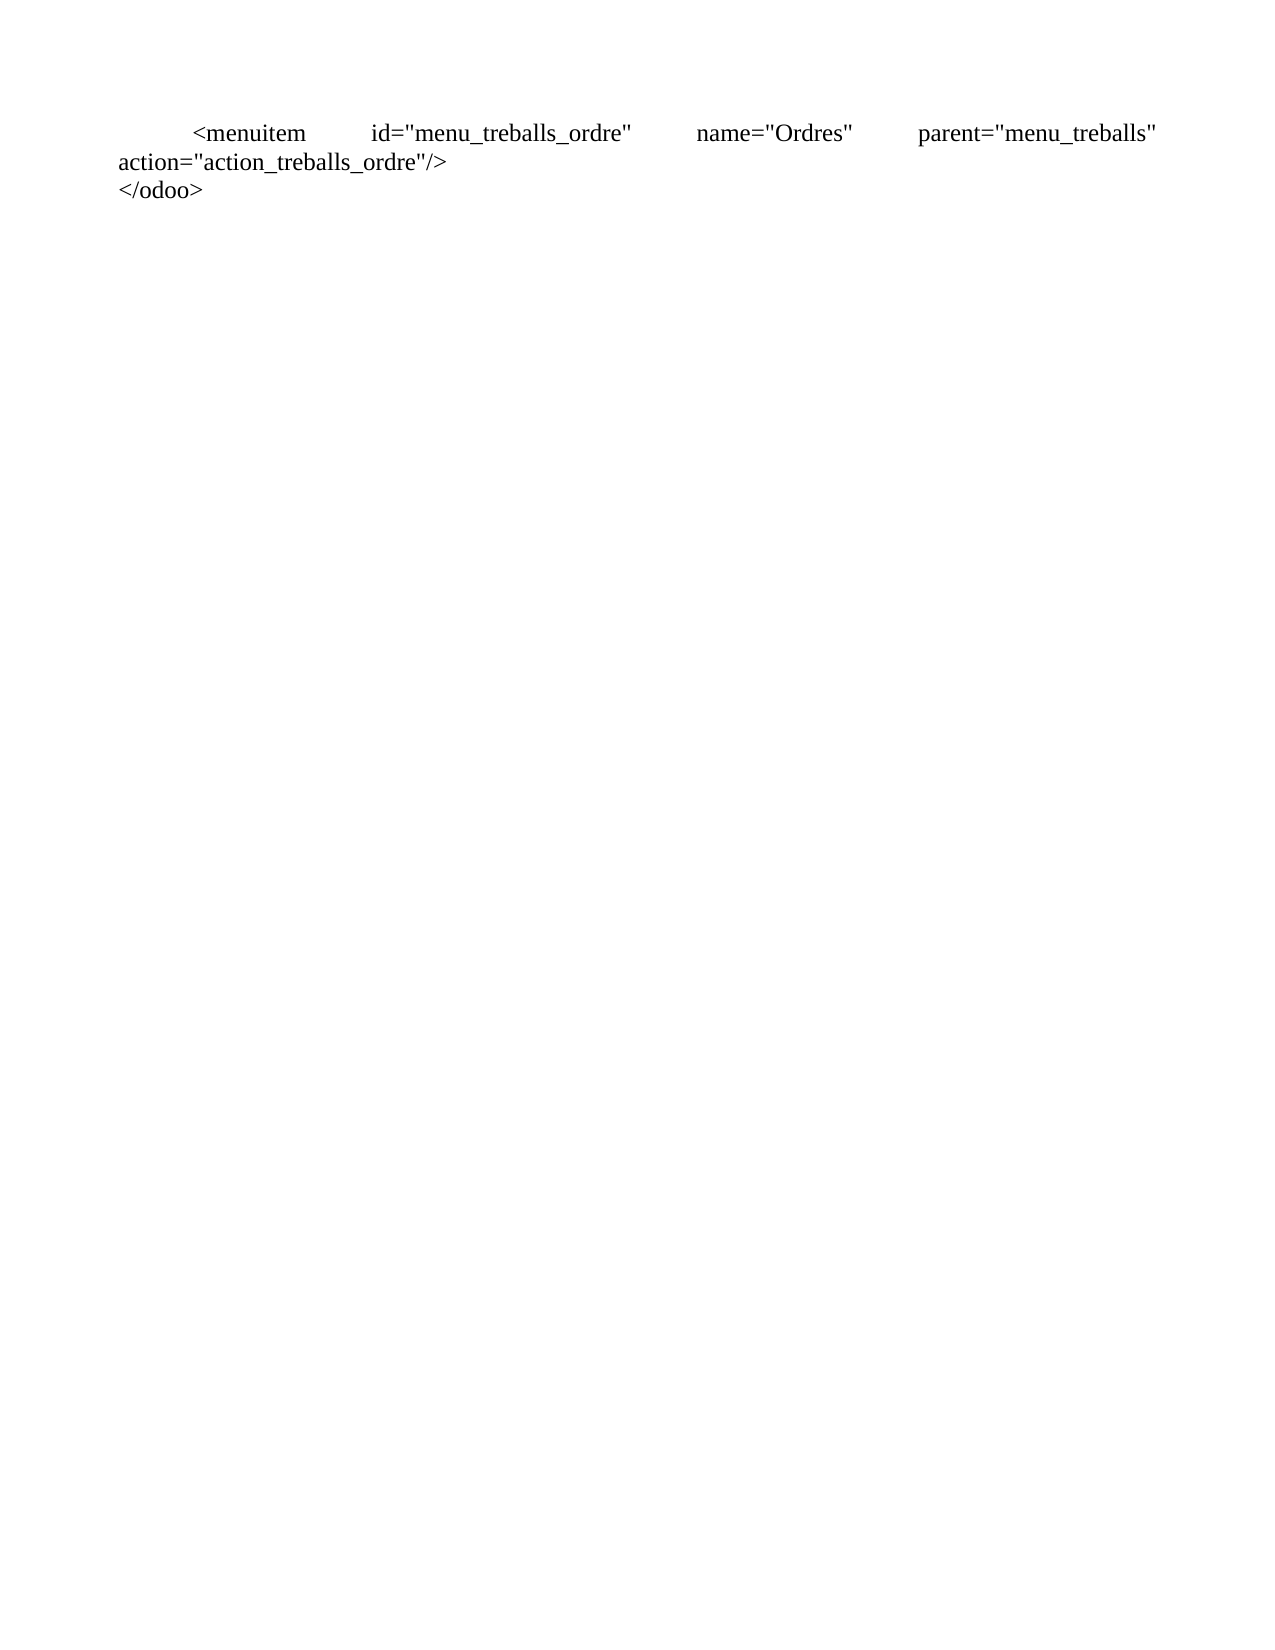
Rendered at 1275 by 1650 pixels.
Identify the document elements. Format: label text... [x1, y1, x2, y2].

text <menuitem id="menu_treballs_ordre" name="Ordres" parent="menu_treballs" action="action_treballs_ordre"/> [118, 118, 1157, 176]
text </odoo> [118, 176, 1157, 204]
